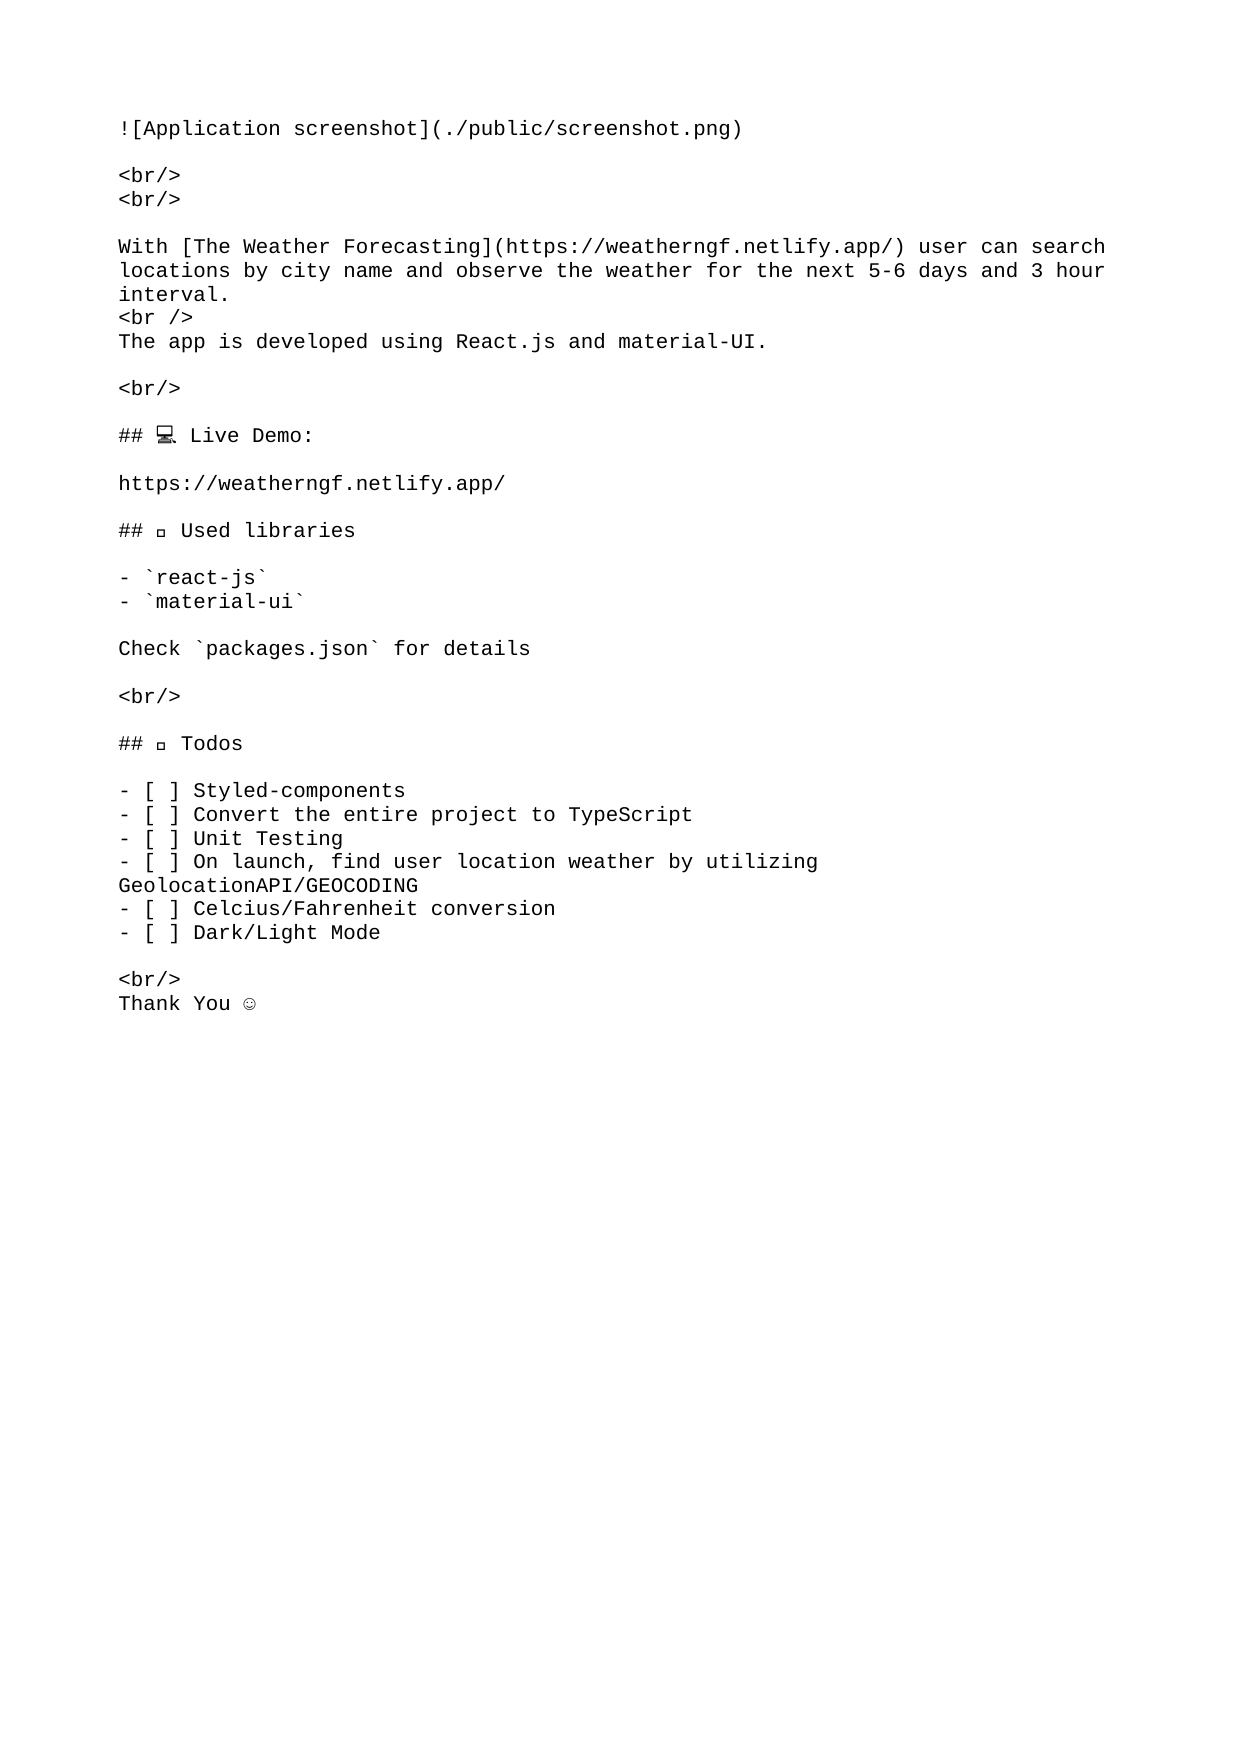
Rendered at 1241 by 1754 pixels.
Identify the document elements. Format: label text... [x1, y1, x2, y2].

text - `material-ui` [118, 591, 1122, 615]
text With [The Weather Forecasting](https://weatherngf.netlify.app/) user can search locations by city name and observe the weather for the next 5-6 days and 3 hour interval. [118, 236, 1122, 307]
text - `react-js` [118, 567, 1122, 591]
text Check `packages.json` for details [118, 638, 1122, 662]
text <br /> [118, 307, 1122, 331]
text ## 📄 Todos [118, 733, 1122, 757]
text ![Application screenshot](./public/screenshot.png) [118, 118, 1122, 142]
text - [ ] Styled-components [118, 780, 1122, 804]
text https://weatherngf.netlify.app/ [118, 473, 1122, 496]
text ## 💻 Live Demo: [118, 426, 1122, 449]
text - [ ] Celcius/Fahrenheit conversion [118, 898, 1122, 922]
text <br/> [118, 189, 1122, 213]
text - [ ] Unit Testing [118, 827, 1122, 851]
text <br/> [118, 165, 1122, 189]
text ## 📙 Used libraries [118, 520, 1122, 544]
text <br/> [118, 686, 1122, 709]
text - [ ] Convert the entire project to TypeScript [118, 804, 1122, 827]
text The app is developed using React.js and material-UI. [118, 331, 1122, 354]
text <br/> [118, 378, 1122, 402]
text Thank You ☺ [118, 993, 1122, 1017]
text - [ ] On launch, find user location weather by utilizing GeolocationAPI/GEOCODING [118, 851, 1122, 898]
text <br/> [118, 969, 1122, 993]
text - [ ] Dark/Light Mode [118, 922, 1122, 946]
